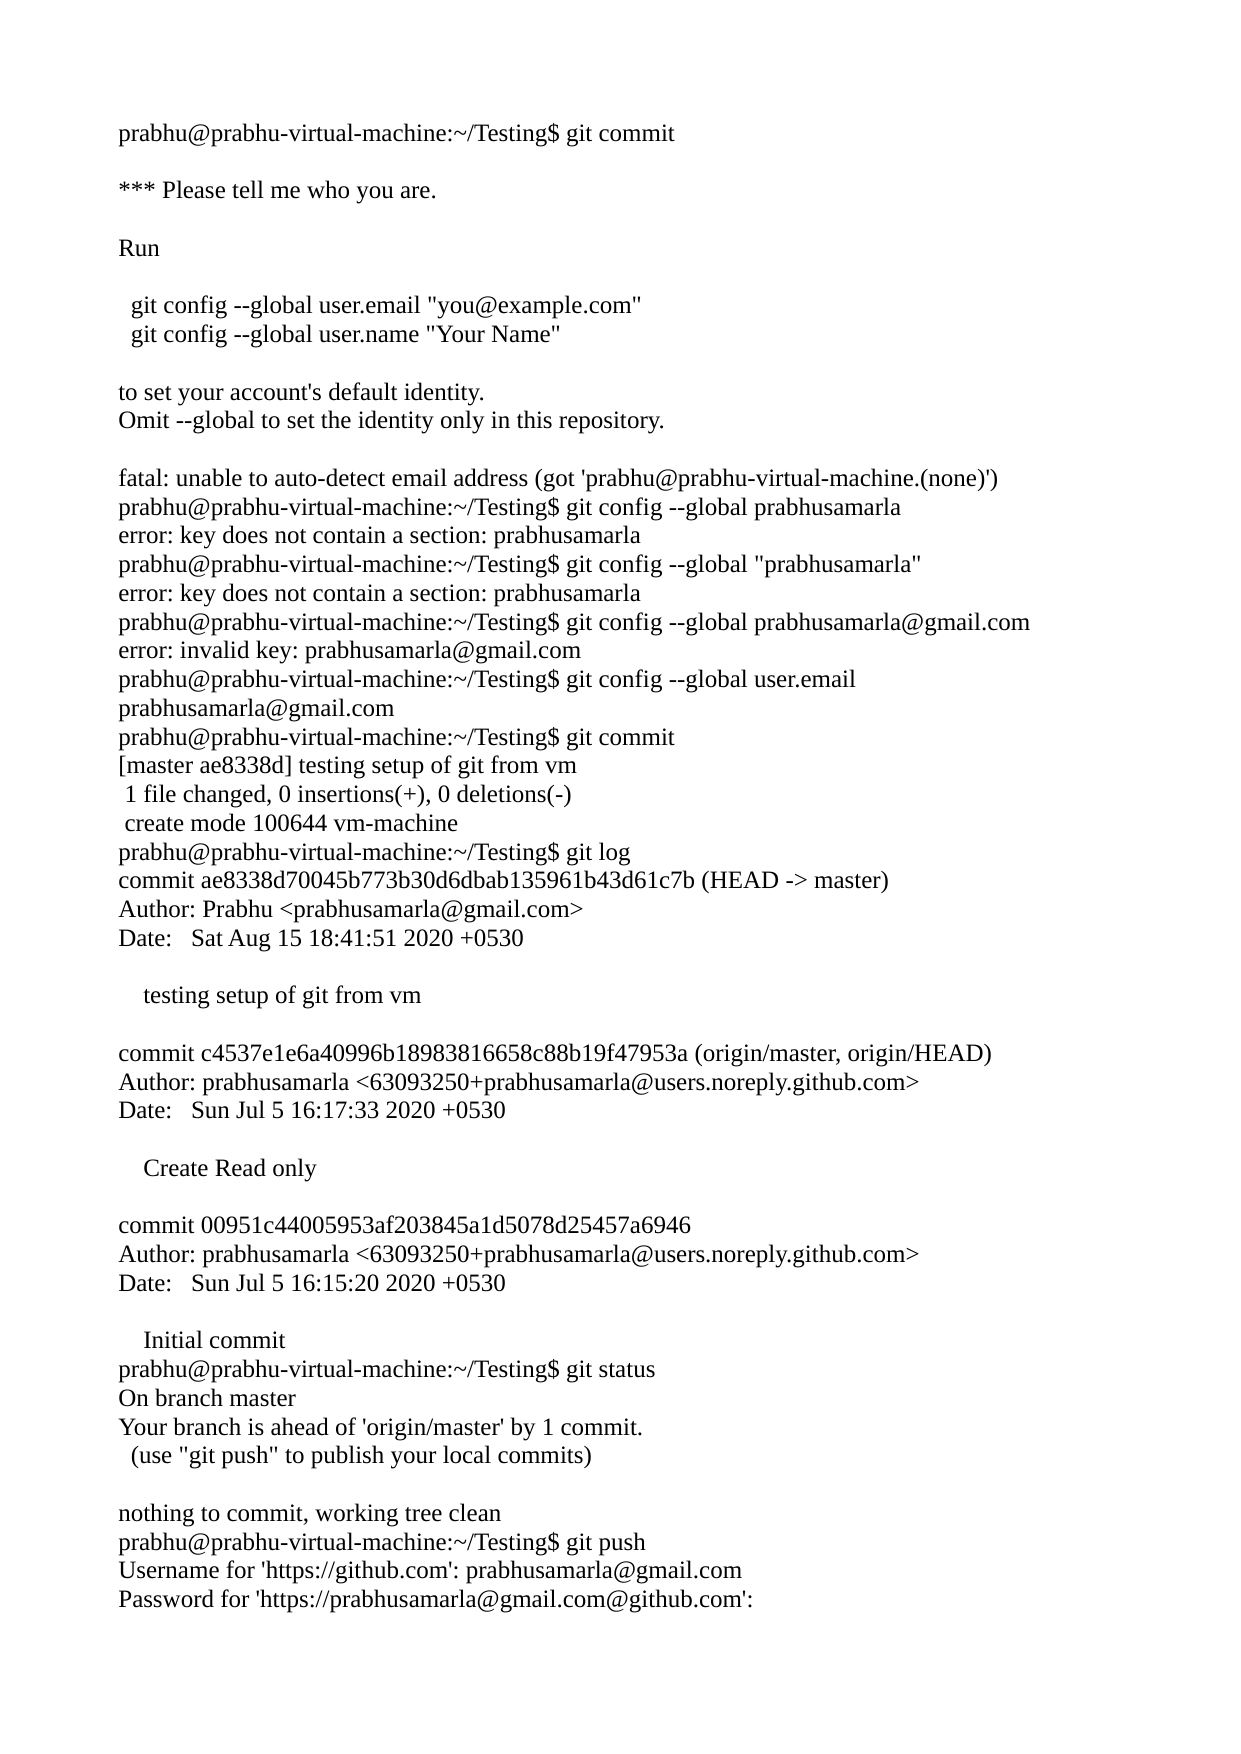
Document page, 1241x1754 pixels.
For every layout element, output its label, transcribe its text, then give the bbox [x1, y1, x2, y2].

text Date: Sun Jul 5 16:17:33 2020 +0530 [118, 1096, 1122, 1124]
text to set your account's default identity. [118, 377, 1122, 406]
text Author: prabhusamarla <63093250+prabhusamarla@users.noreply.github.com> [118, 1239, 1122, 1268]
text Initial commit [118, 1326, 1122, 1354]
text *** Please tell me who you are. [118, 176, 1122, 204]
text git config --global user.email "you@example.com" [118, 291, 1122, 319]
text prabhu@prabhu-virtual-machine:~/Testing$ git config --global prabhusamarla [118, 492, 1122, 521]
text Date: Sat Aug 15 18:41:51 2020 +0530 [118, 923, 1122, 952]
text Your branch is ahead of 'origin/master' by 1 commit. [118, 1412, 1122, 1441]
text error: key does not contain a section: prabhusamarla [118, 578, 1122, 607]
text Author: prabhusamarla <63093250+prabhusamarla@users.noreply.github.com> [118, 1067, 1122, 1096]
text testing setup of git from vm [118, 981, 1122, 1009]
text Username for 'https://github.com': prabhusamarla@gmail.com [118, 1556, 1122, 1584]
text Run [118, 233, 1122, 262]
text prabhu@prabhu-virtual-machine:~/Testing$ git log [118, 837, 1122, 866]
text create mode 100644 vm-machine [118, 808, 1122, 837]
text Author: Prabhu <prabhusamarla@gmail.com> [118, 894, 1122, 923]
text [master ae8338d] testing setup of git from vm [118, 751, 1122, 779]
text prabhu@prabhu-virtual-machine:~/Testing$ git push [118, 1527, 1122, 1556]
text Password for 'https://prabhusamarla@gmail.com@github.com': [118, 1584, 1122, 1613]
text prabhu@prabhu-virtual-machine:~/Testing$ git commit [118, 118, 1122, 147]
text 1 file changed, 0 insertions(+), 0 deletions(-) [118, 779, 1122, 808]
text Omit --global to set the identity only in this repository. [118, 406, 1122, 434]
text fatal: unable to auto-detect email address (got 'prabhu@prabhu-virtual-machine.(none)') [118, 463, 1122, 492]
text git config --global user.name "Your Name" [118, 319, 1122, 348]
text (use "git push" to publish your local commits) [118, 1441, 1122, 1469]
text error: invalid key: prabhusamarla@gmail.com [118, 636, 1122, 664]
text prabhu@prabhu-virtual-machine:~/Testing$ git commit [118, 722, 1122, 751]
text prabhu@prabhu-virtual-machine:~/Testing$ git config --global prabhusamarla@gmail.com [118, 607, 1122, 636]
text error: key does not contain a section: prabhusamarla [118, 521, 1122, 549]
text Create Read only [118, 1153, 1122, 1182]
text prabhu@prabhu-virtual-machine:~/Testing$ git status [118, 1354, 1122, 1383]
text nothing to commit, working tree clean [118, 1498, 1122, 1527]
text commit ae8338d70045b773b30d6dbab135961b43d61c7b (HEAD -> master) [118, 866, 1122, 894]
text commit c4537e1e6a40996b18983816658c88b19f47953a (origin/master, origin/HEAD) [118, 1038, 1122, 1067]
text prabhu@prabhu-virtual-machine:~/Testing$ git config --global "prabhusamarla" [118, 549, 1122, 578]
text On branch master [118, 1383, 1122, 1412]
text prabhu@prabhu-virtual-machine:~/Testing$ git config --global user.email prabhusamarla@gmail.com [118, 664, 1122, 722]
text commit 00951c44005953af203845a1d5078d25457a6946 [118, 1211, 1122, 1239]
text Date: Sun Jul 5 16:15:20 2020 +0530 [118, 1268, 1122, 1297]
